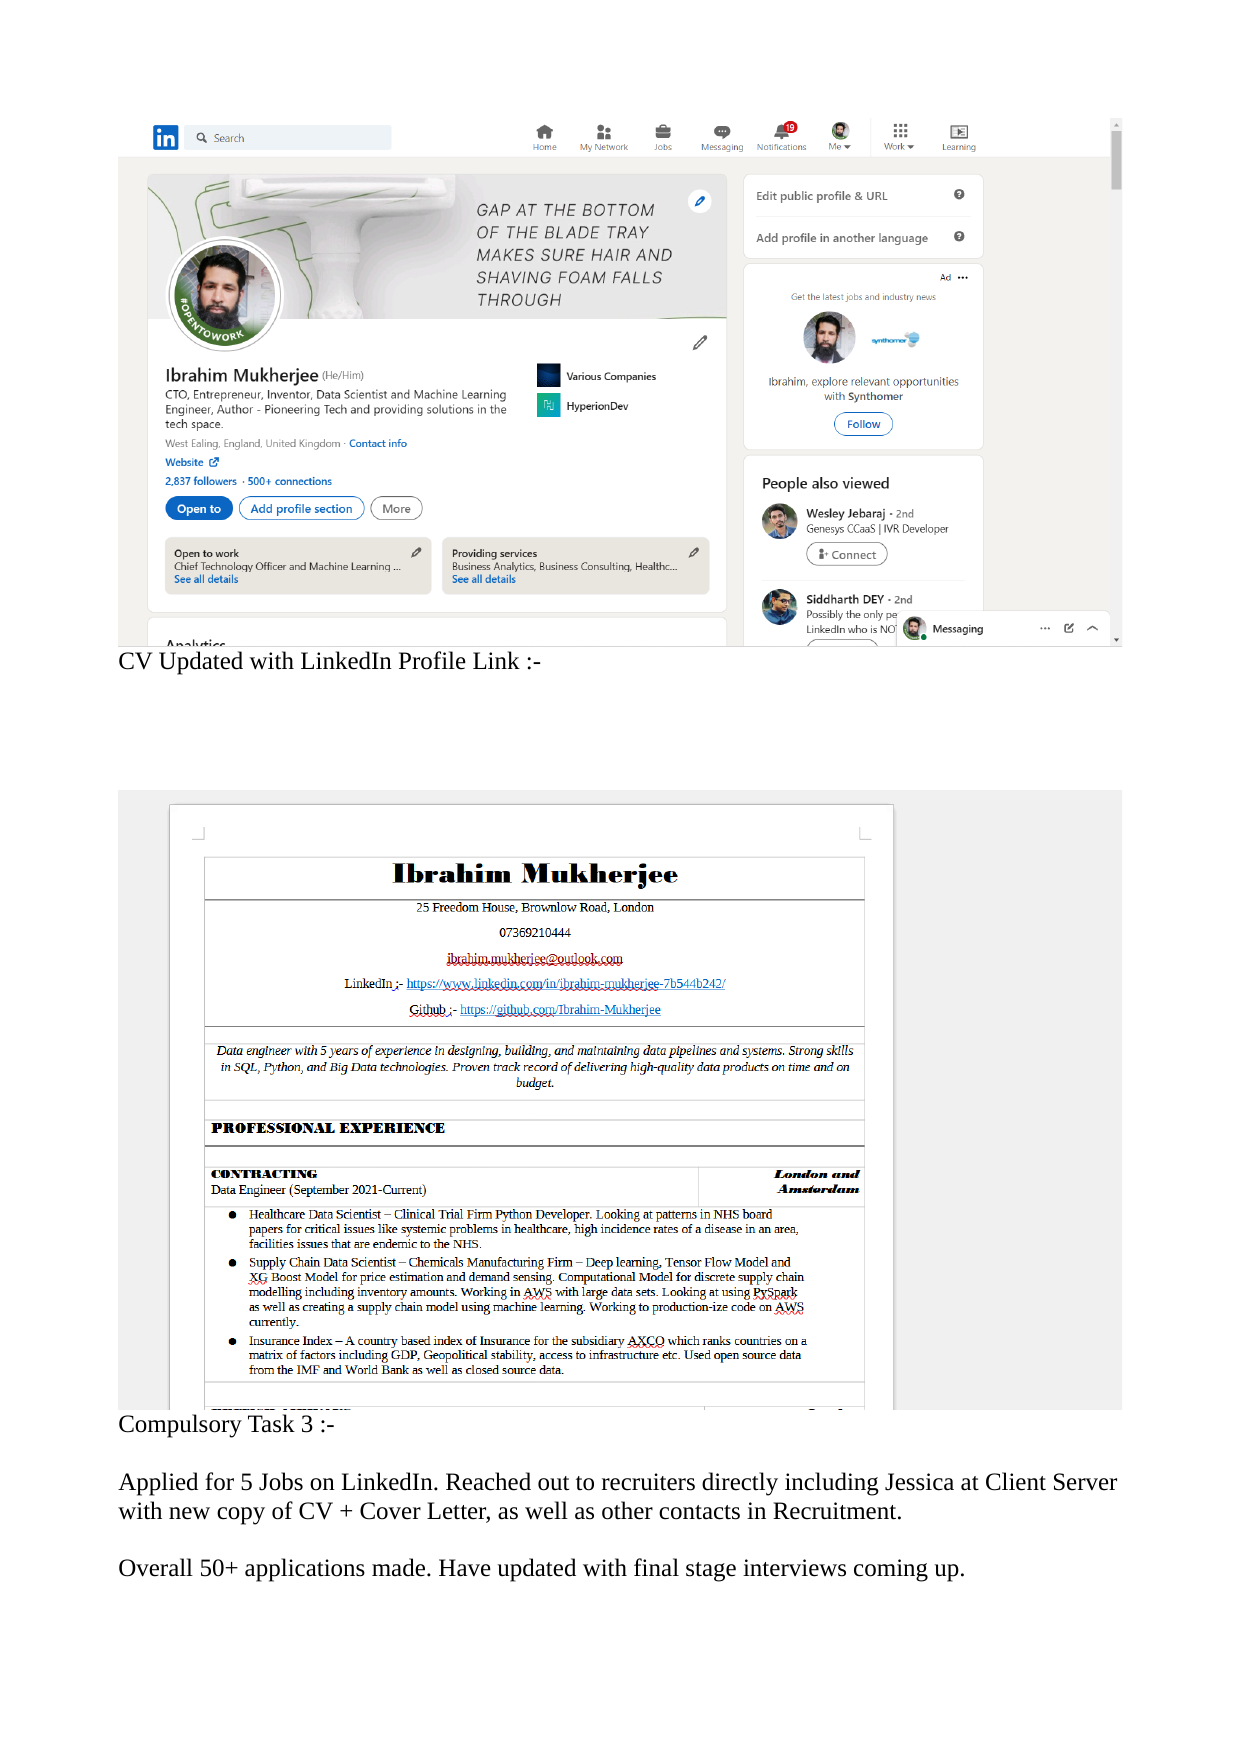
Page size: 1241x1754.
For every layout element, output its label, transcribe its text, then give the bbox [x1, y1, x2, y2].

text Overall 50+ applications made. Have updated with final stage interviews coming up. [118, 1553, 1122, 1582]
text Compulsory Task 3 :- [118, 1410, 1122, 1438]
picture [118, 118, 1123, 647]
text Applied for 5 Jobs on LinkedIn. Reached out to recruiters directly including Jessica at Client Server with new copy of CV + Cover Letter, as well as other contacts in Recruitment. [118, 1467, 1122, 1524]
picture [118, 790, 1123, 1410]
text CV Updated with LinkedIn Profile Link :- [118, 647, 1122, 675]
